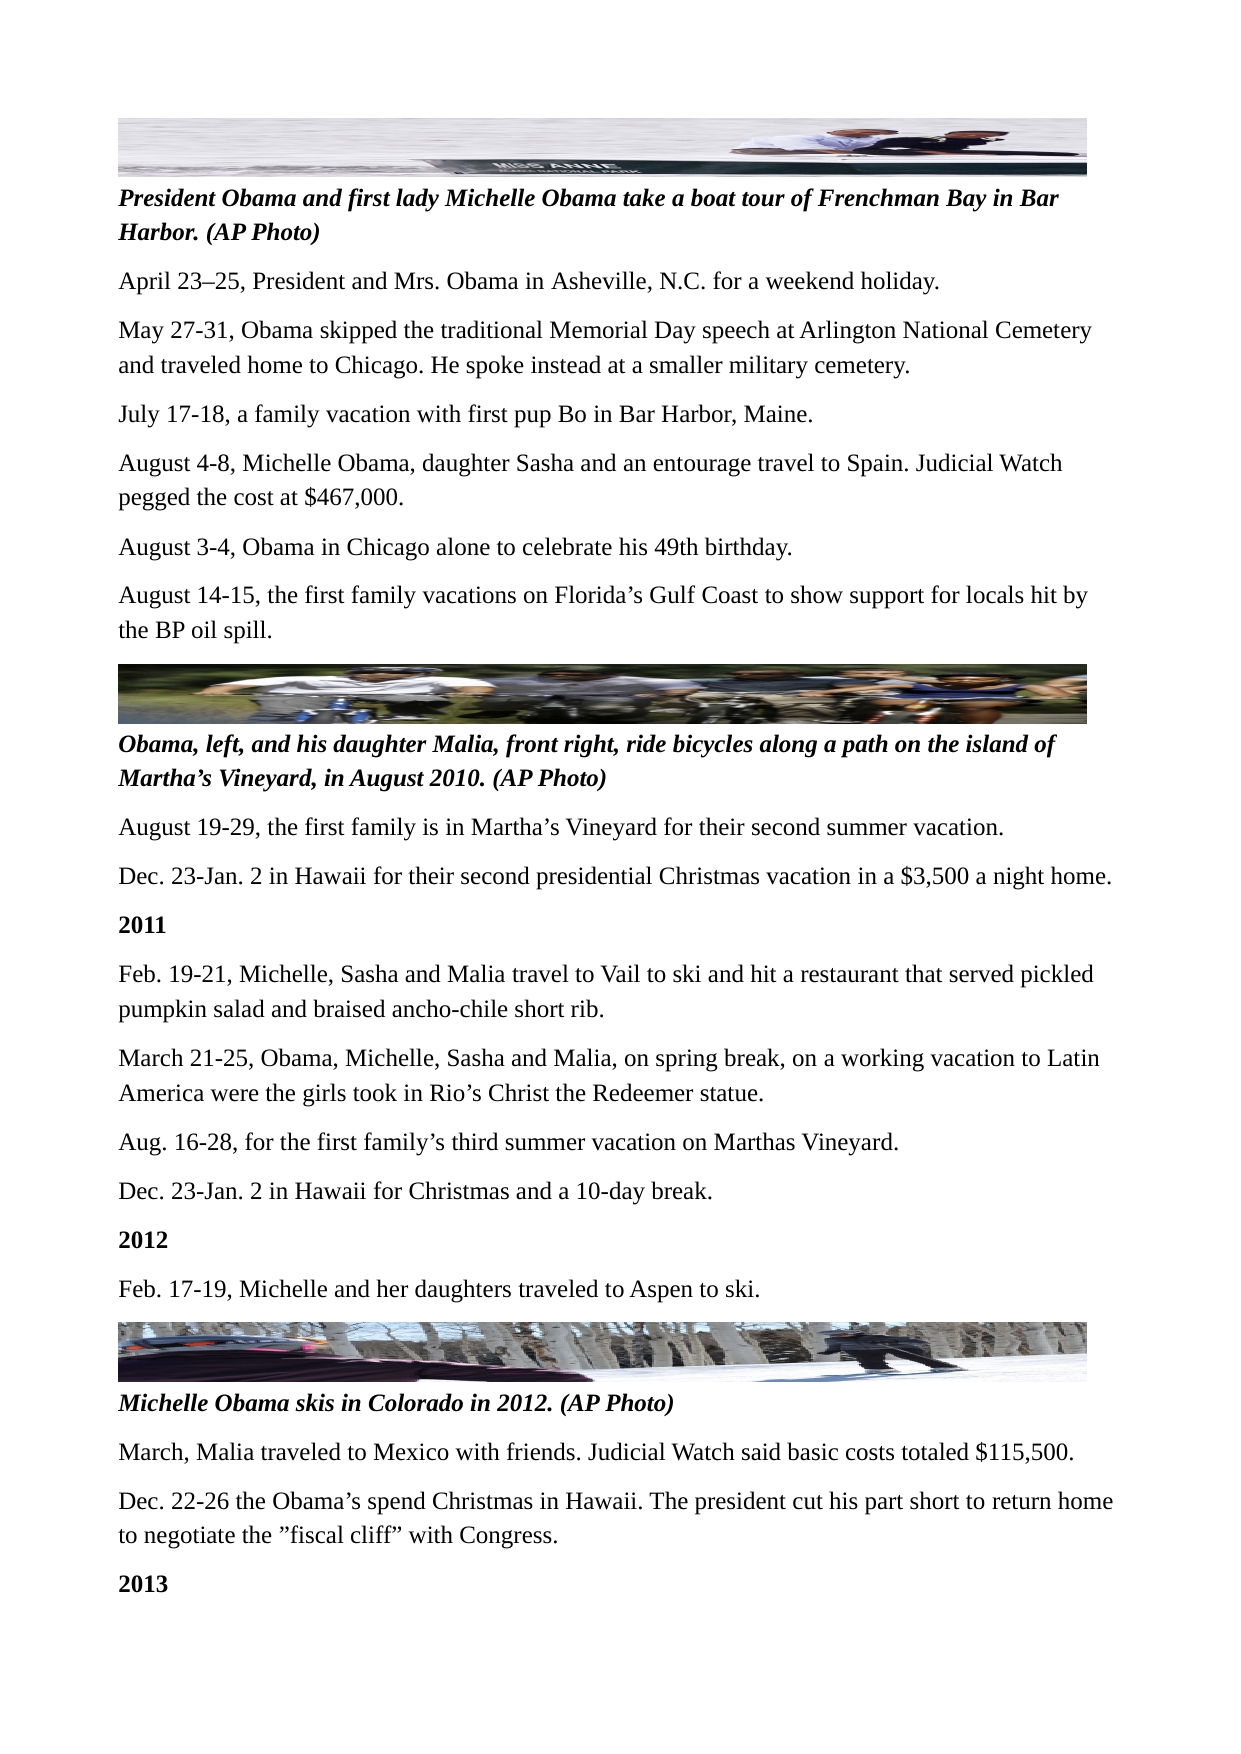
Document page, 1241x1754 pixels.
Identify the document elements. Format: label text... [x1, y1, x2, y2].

text Dec. 23-Jan. 2 in Hawaii for their second presidential Christmas vacation in a $3,500 a night home. [118, 861, 1122, 890]
text 2013 [118, 1569, 1122, 1598]
text Dec. 22-26 the Obama’s spend Christmas in Hawaii. The president cut his part short to return home to negotiate the ”fiscal cliff” with Congress. [118, 1486, 1122, 1549]
text May 27-31, Obama skipped the traditional Memorial Day speech at Arlington National Cemetery and traveled home to Chicago. He spoke instead at a smaller military cemetery. [118, 315, 1122, 379]
picture [118, 118, 1087, 177]
picture [118, 664, 1087, 724]
text Michelle Obama skis in Colorado in 2012. (AP Photo) [118, 1323, 1122, 1416]
picture [118, 1322, 1087, 1382]
text August 14-15, the first family vacations on Florida’s Gulf Coast to show support for locals hit by the BP oil spill. [118, 581, 1122, 644]
text 2011 [118, 911, 1122, 939]
text July 17-18, a family vacation with first pup Bo in Bar Harbor, Maine. [118, 399, 1122, 428]
text August 3-4, Obama in Chicago alone to celebrate his 49th birthday. [118, 532, 1122, 560]
text Feb. 19-21, Michelle, Sasha and Malia travel to Vail to ski and hit a restaurant that served pickled pumpkin salad and braised ancho-chile short rib. [118, 959, 1122, 1023]
text April 23–25, President and Mrs. Obama in Asheville, N.C. for a weekend holiday. [118, 266, 1122, 295]
text Feb. 17-19, Michelle and her daughters traveled to Aspen to ski. [118, 1274, 1122, 1303]
text 2012 [118, 1225, 1122, 1253]
text March, Malia traveled to Mexico with friends. Judicial Watch said basic costs totaled $115,500. [118, 1437, 1122, 1465]
text March 21-25, Obama, Michelle, Sasha and Malia, on spring break, on a working vacation to Latin America were the girls took in Rio’s Christ the Redeemer statue. [118, 1043, 1122, 1106]
text Aug. 16-28, for the first family’s third summer vacation on Marthas Vineyard. [118, 1127, 1122, 1155]
text President Obama and first lady Michelle Obama take a boat tour of Frenchman Bay in Bar Harbor. (AP Photo) [118, 118, 1122, 246]
text August 4-8, Michelle Obama, daughter Sasha and an entourage travel to Spain. Judicial Watch pegged the cost at $467,000. [118, 448, 1122, 511]
text August 19-29, the first family is in Martha’s Vineyard for their second summer vacation. [118, 812, 1122, 841]
text Obama, left, and his daughter Malia, front right, ride bicycles along a path on the island of Martha’s Vineyard, in August 2010. (AP Photo) [118, 664, 1122, 792]
text Dec. 23-Jan. 2 in Hawaii for Christmas and a 10-day break. [118, 1176, 1122, 1204]
